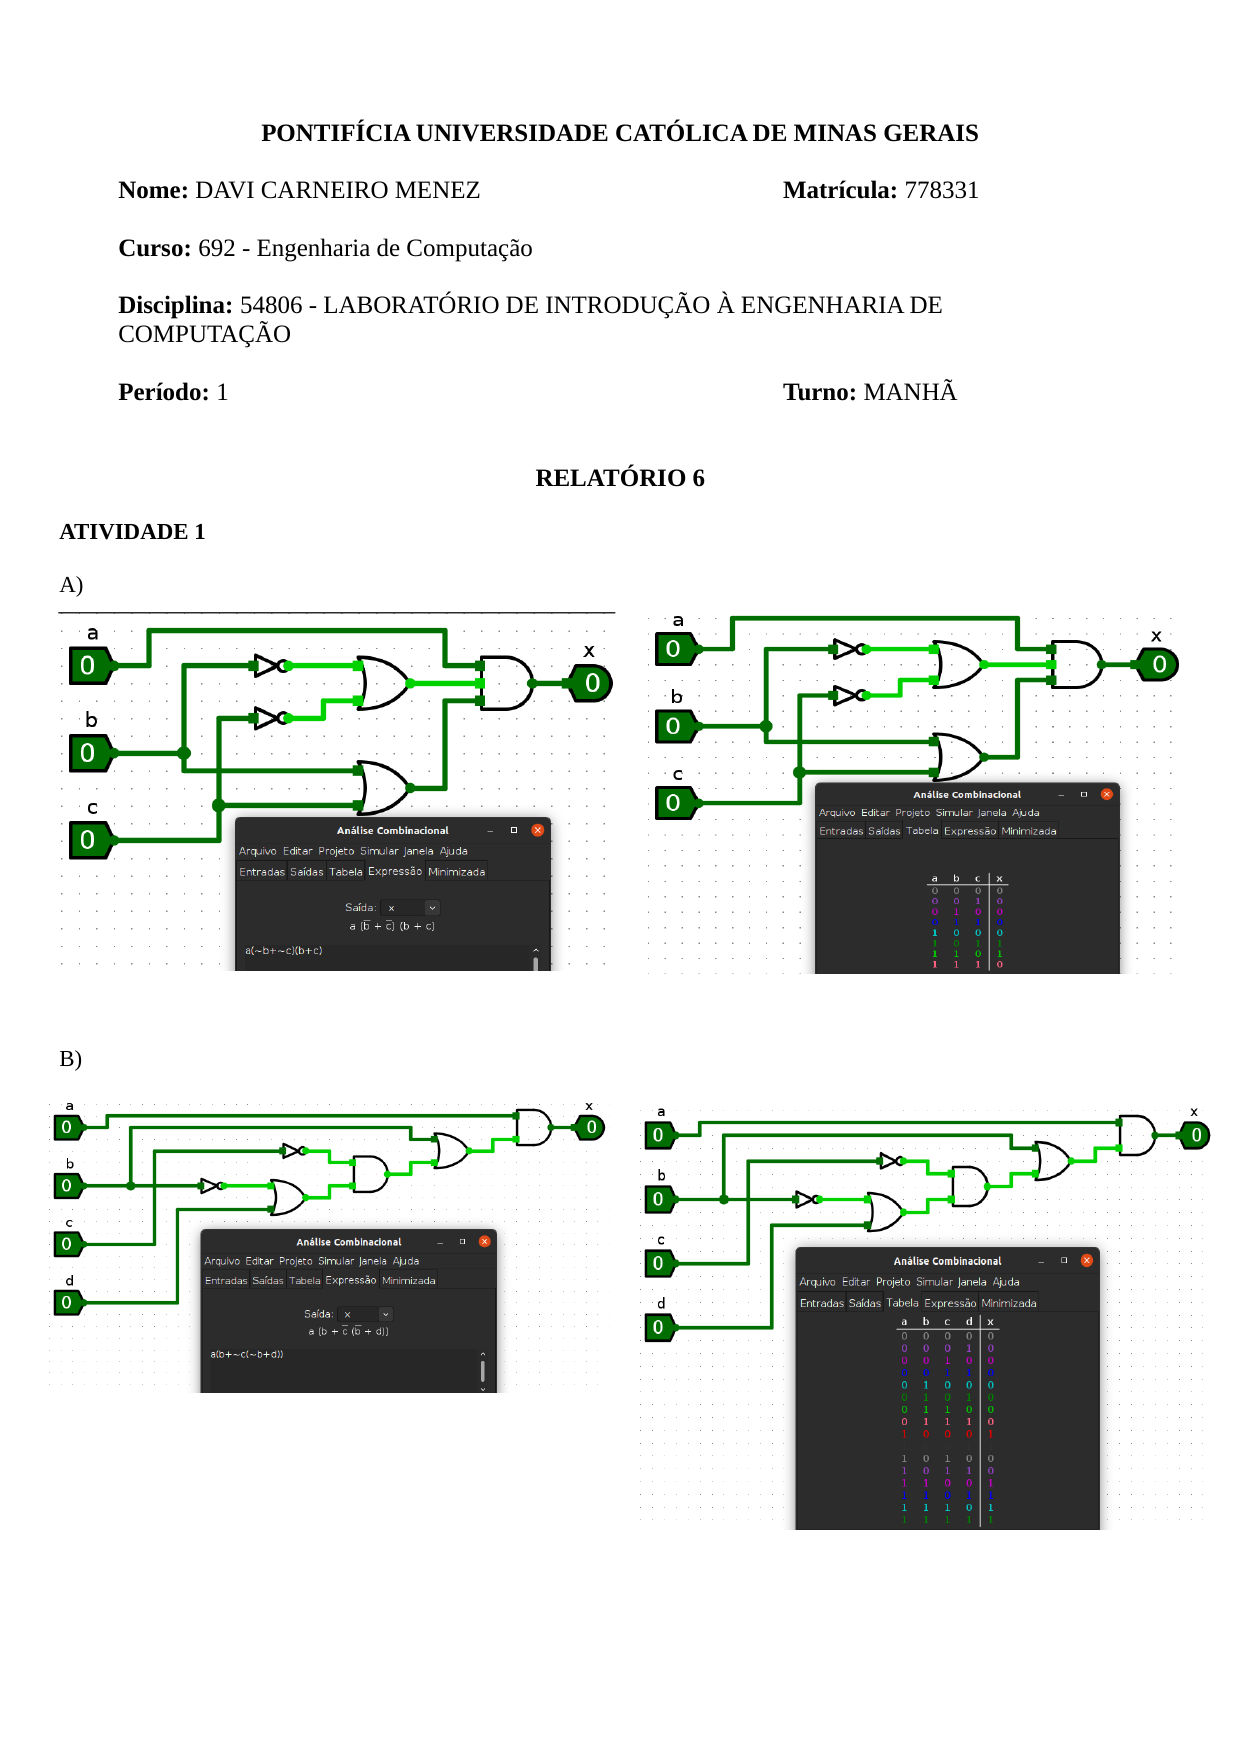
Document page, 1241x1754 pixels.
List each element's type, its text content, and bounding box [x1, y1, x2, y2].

text PONTIFÍCIA UNIVERSIDADE CATÓLICA DE MINAS GERAIS [118, 118, 1122, 147]
picture [58, 612, 616, 971]
picture [38, 1096, 610, 1393]
text Disciplina: 54806 - LABORATÓRIO DE INTRODUÇÃO À ENGENHARIA DE COMPUTAÇÃO [118, 291, 1122, 348]
picture [642, 606, 1185, 974]
text ATIVIDADE 1 [59, 518, 1122, 544]
text Nome: DAVI CARNEIRO MENEZ Matrícula: 778331 [118, 176, 1122, 204]
text RELATÓRIO 6 [118, 463, 1122, 492]
text Curso: 692 - Engenharia de Computação [118, 233, 1122, 262]
text Período: 1 Turno: MANHÃ [118, 377, 1122, 406]
picture [631, 1105, 1213, 1530]
